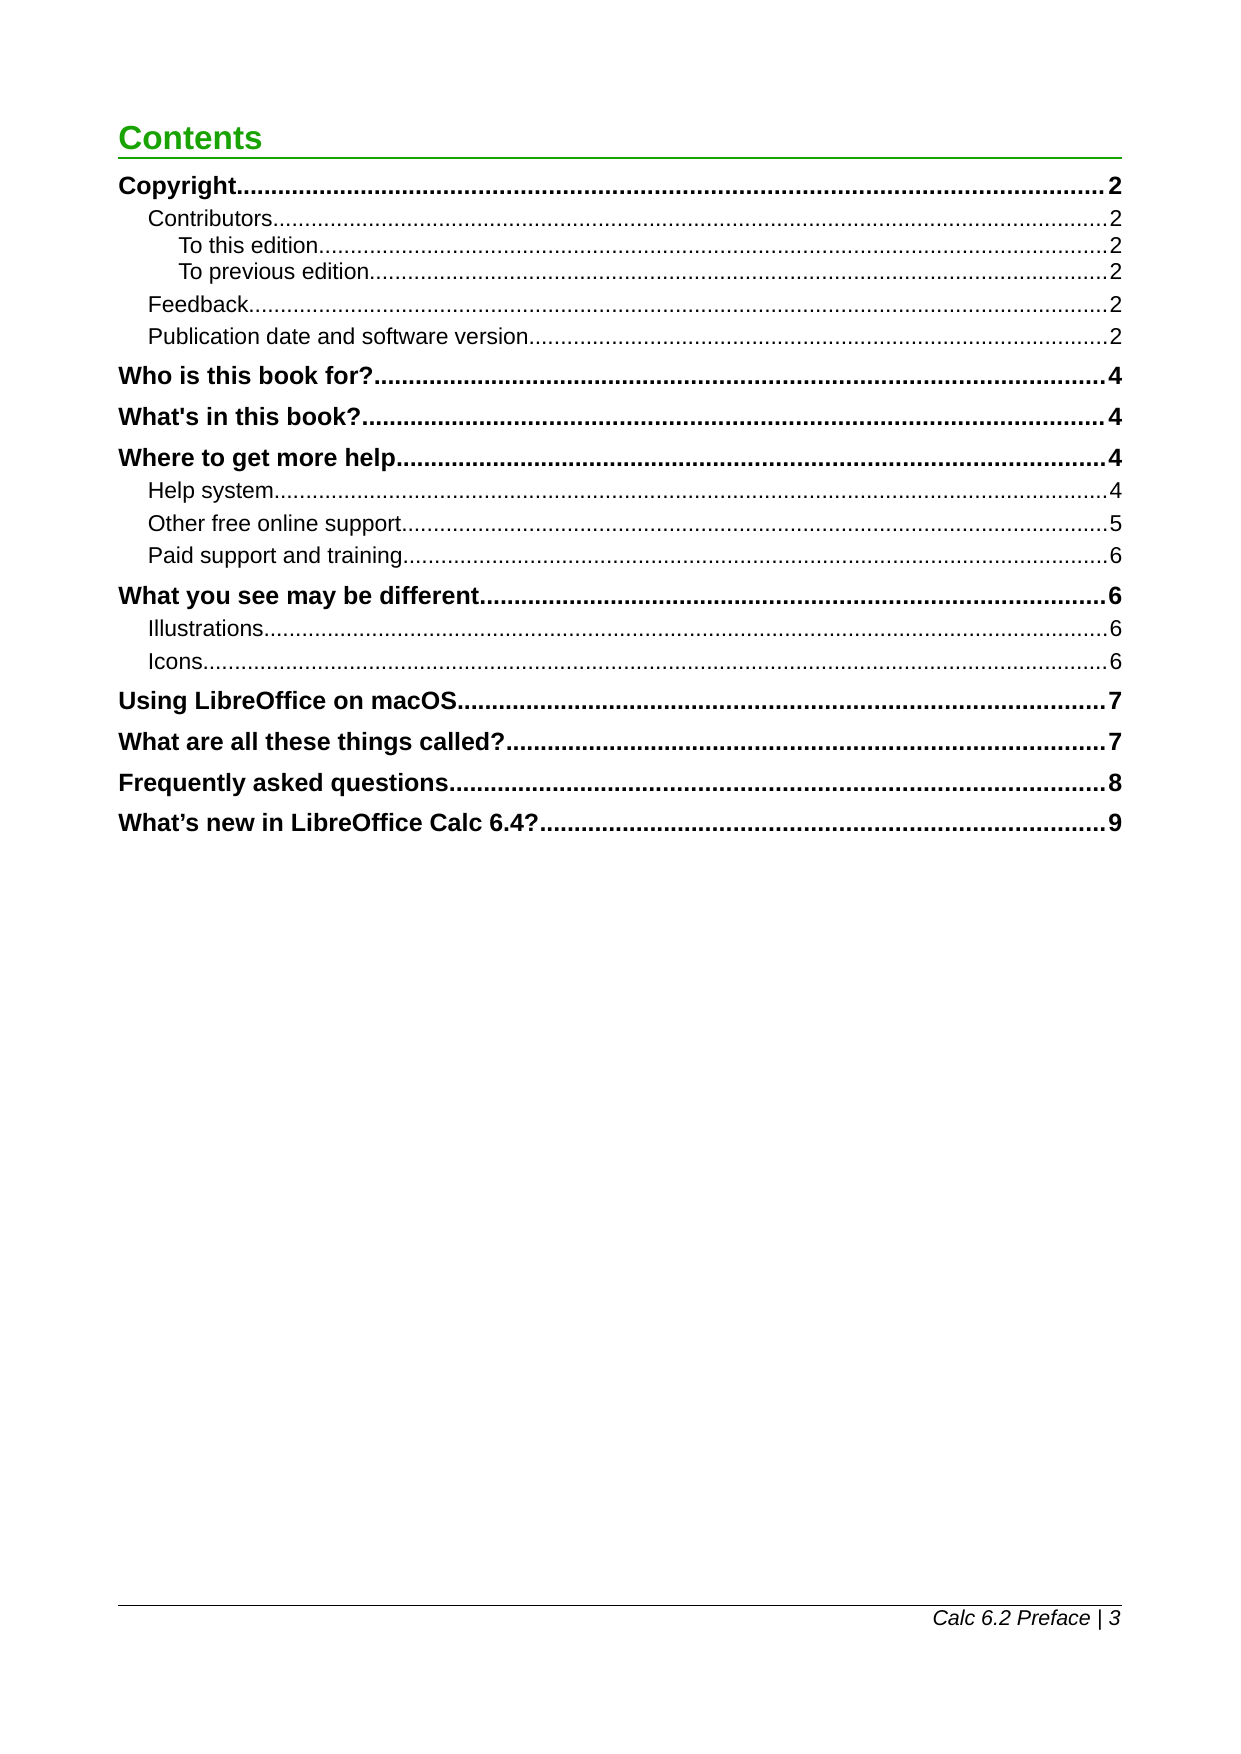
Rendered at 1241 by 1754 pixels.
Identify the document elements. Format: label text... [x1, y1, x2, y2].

text Contributors 2 [148, 205, 1122, 232]
text What you see may be different 6 [118, 581, 1122, 609]
text What's in this book? 4 [118, 402, 1122, 431]
text Paid support and training 6 [148, 542, 1122, 569]
text Publication date and software version 2 [148, 323, 1122, 349]
text Using LibreOffice on macOS 7 [118, 686, 1122, 715]
text Feedback 2 [148, 291, 1122, 317]
text Who is this book for? 4 [118, 361, 1122, 390]
text Where to get more help 4 [118, 443, 1122, 471]
text What’s new in LibreOffice Calc 6.4? 9 [118, 808, 1122, 837]
text Other free online support 5 [148, 510, 1122, 536]
text Illustrations 6 [148, 615, 1122, 642]
text To this edition 2 [178, 232, 1122, 258]
subtitle Contents [118, 118, 1122, 157]
text Help system 4 [148, 477, 1122, 504]
text Frequently asked questions 8 [118, 768, 1122, 796]
text Copyright 2 [118, 171, 1122, 199]
text To previous edition 2 [178, 258, 1122, 284]
text Icons 6 [148, 648, 1122, 674]
text What are all these things called? 7 [118, 727, 1122, 756]
